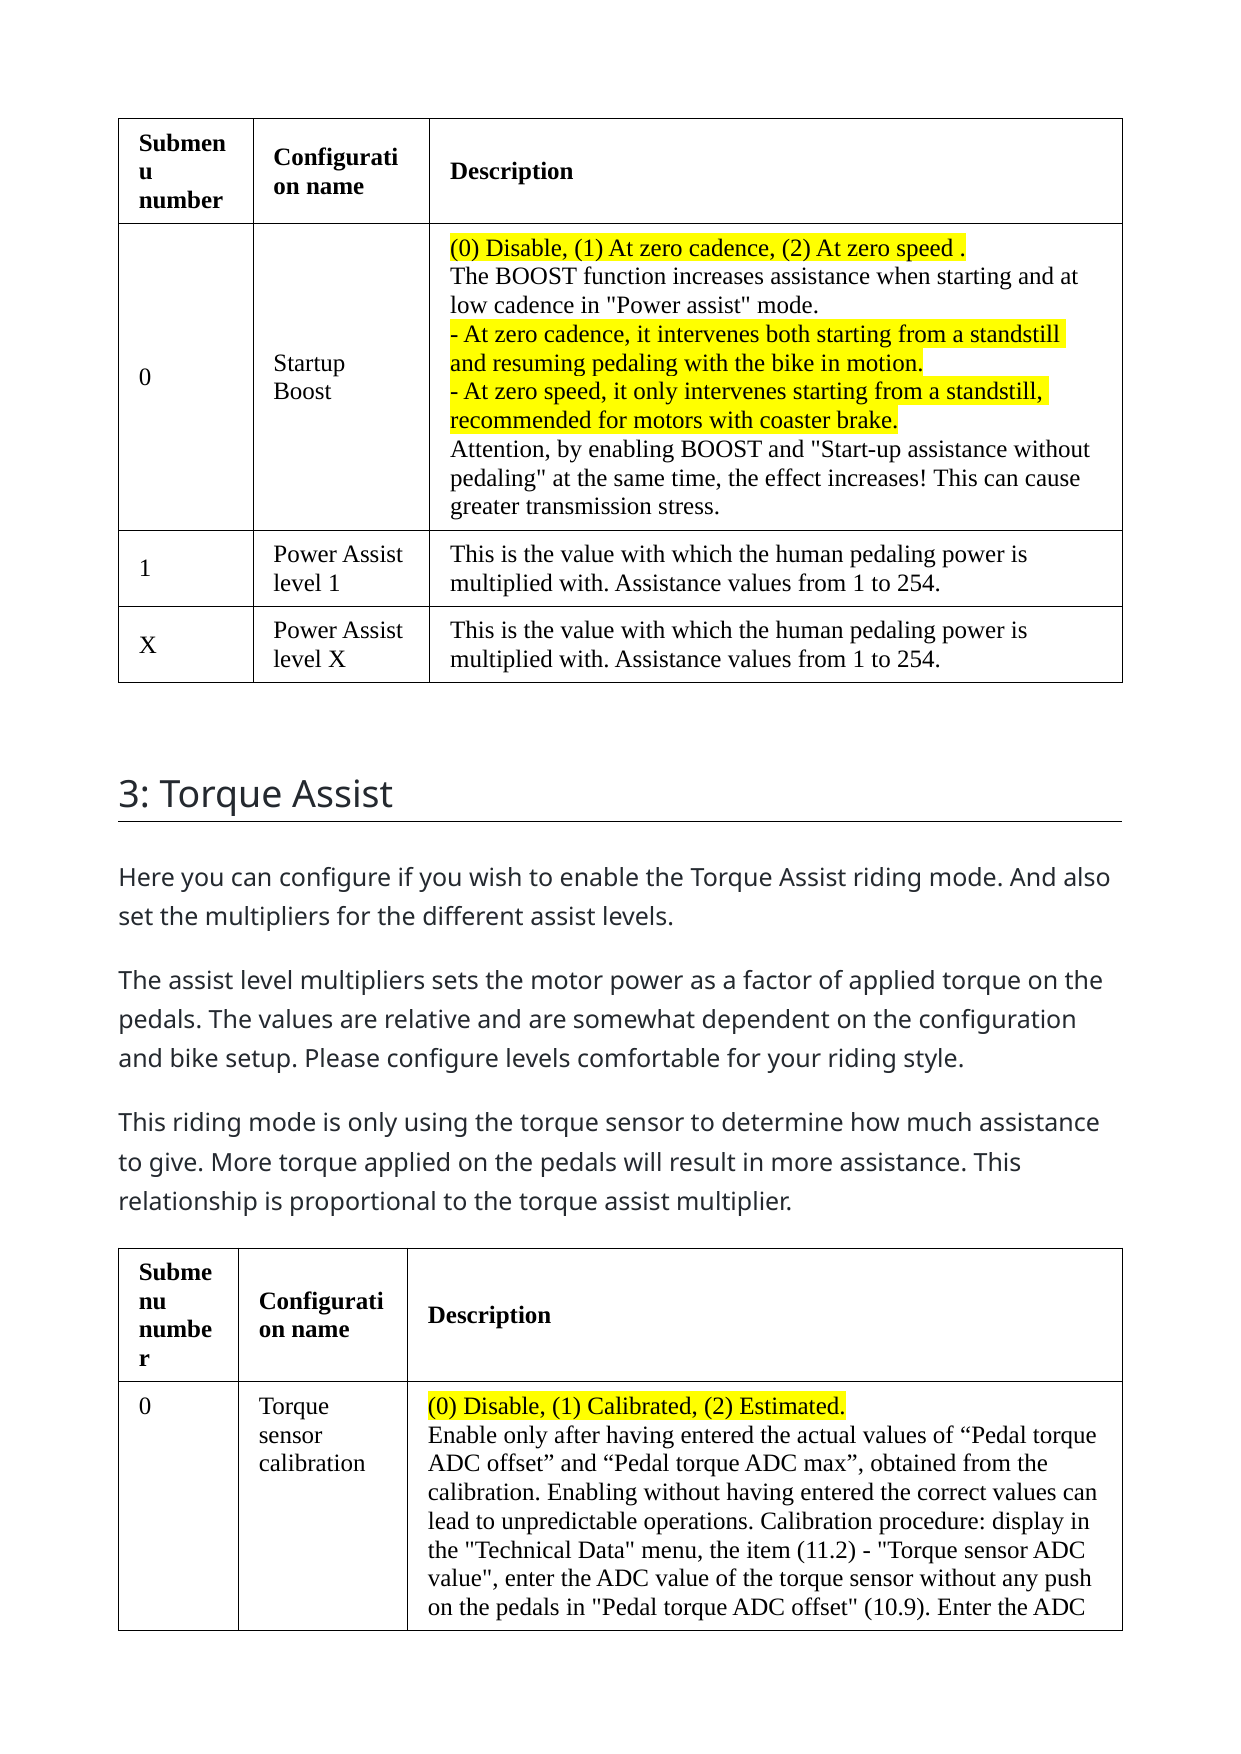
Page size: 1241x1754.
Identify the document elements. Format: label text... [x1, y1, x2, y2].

subtitle 3: Torque Assist [118, 767, 1122, 821]
table_header Description [408, 1249, 1122, 1381]
table_cell 1 [119, 531, 253, 606]
table_header Submenu number [119, 1249, 238, 1381]
table_header Submenu number [119, 119, 253, 223]
table_cell Power Assist level 1 [254, 531, 429, 606]
table_header Configuration name [239, 1249, 407, 1381]
table_cell (0) Disable, (1) Calibrated, (2) Estimated. Enable only after having entered the actual values of “Pedal torque ADC offset” and “Pedal torque ADC max”, obtained from the calibration. Enabling without having entered the correct values can lead to unpredictable operations. Calibration procedure: display in the "Technical Data" menu, the item (11.2) - "Torque sensor ADC value", enter the ADC value of the torque sensor without any push on the pedals in "Pedal torque ADC offset" (10.9). Enter the ADC [408, 1382, 1122, 1630]
table_cell 0 [119, 1382, 238, 1630]
table_cell X [119, 607, 253, 682]
table_cell Startup Boost [254, 224, 429, 529]
table_cell This is the value with which the human pedaling power is multiplied with. Assistance values from 1 to 254. [430, 531, 1122, 606]
table_header Configuration name [254, 119, 429, 223]
table_cell Torque sensor calibration [239, 1382, 407, 1630]
text This riding mode is only using the torque sensor to determine how much assistance to give. More torque applied on the pedals will result in more assistance. This relationship is proportional to the torque assist multiplier. [118, 1105, 1122, 1217]
table_cell Power Assist level X [254, 607, 429, 682]
text Here you can configure if you wish to enable the Torque Assist riding mode. And also set the multipliers for the different assist levels. [118, 859, 1122, 932]
text The assist level multipliers sets the motor power as a factor of applied torque on the pedals. The values are relative and are somewhat dependent on the configuration and bike setup. Please configure levels comfortable for your riding style. [118, 963, 1122, 1075]
table_cell 0 [119, 224, 253, 529]
table_cell (0) Disable, (1) At zero cadence, (2) At zero speed . The BOOST function increases assistance when starting and at low cadence in "Power assist" mode. - At zero cadence, it intervenes both starting from a standstill and resuming pedaling with the bike in motion. - At zero speed, it only intervenes starting from a standstill, recommended for motors with coaster brake. Attention, by enabling BOOST and "Start-up assistance without pedaling" at the same time, the effect increases! This can cause greater transmission stress. [430, 224, 1122, 529]
table_header Description [430, 119, 1122, 223]
table_cell This is the value with which the human pedaling power is multiplied with. Assistance values from 1 to 254. [430, 607, 1122, 682]
